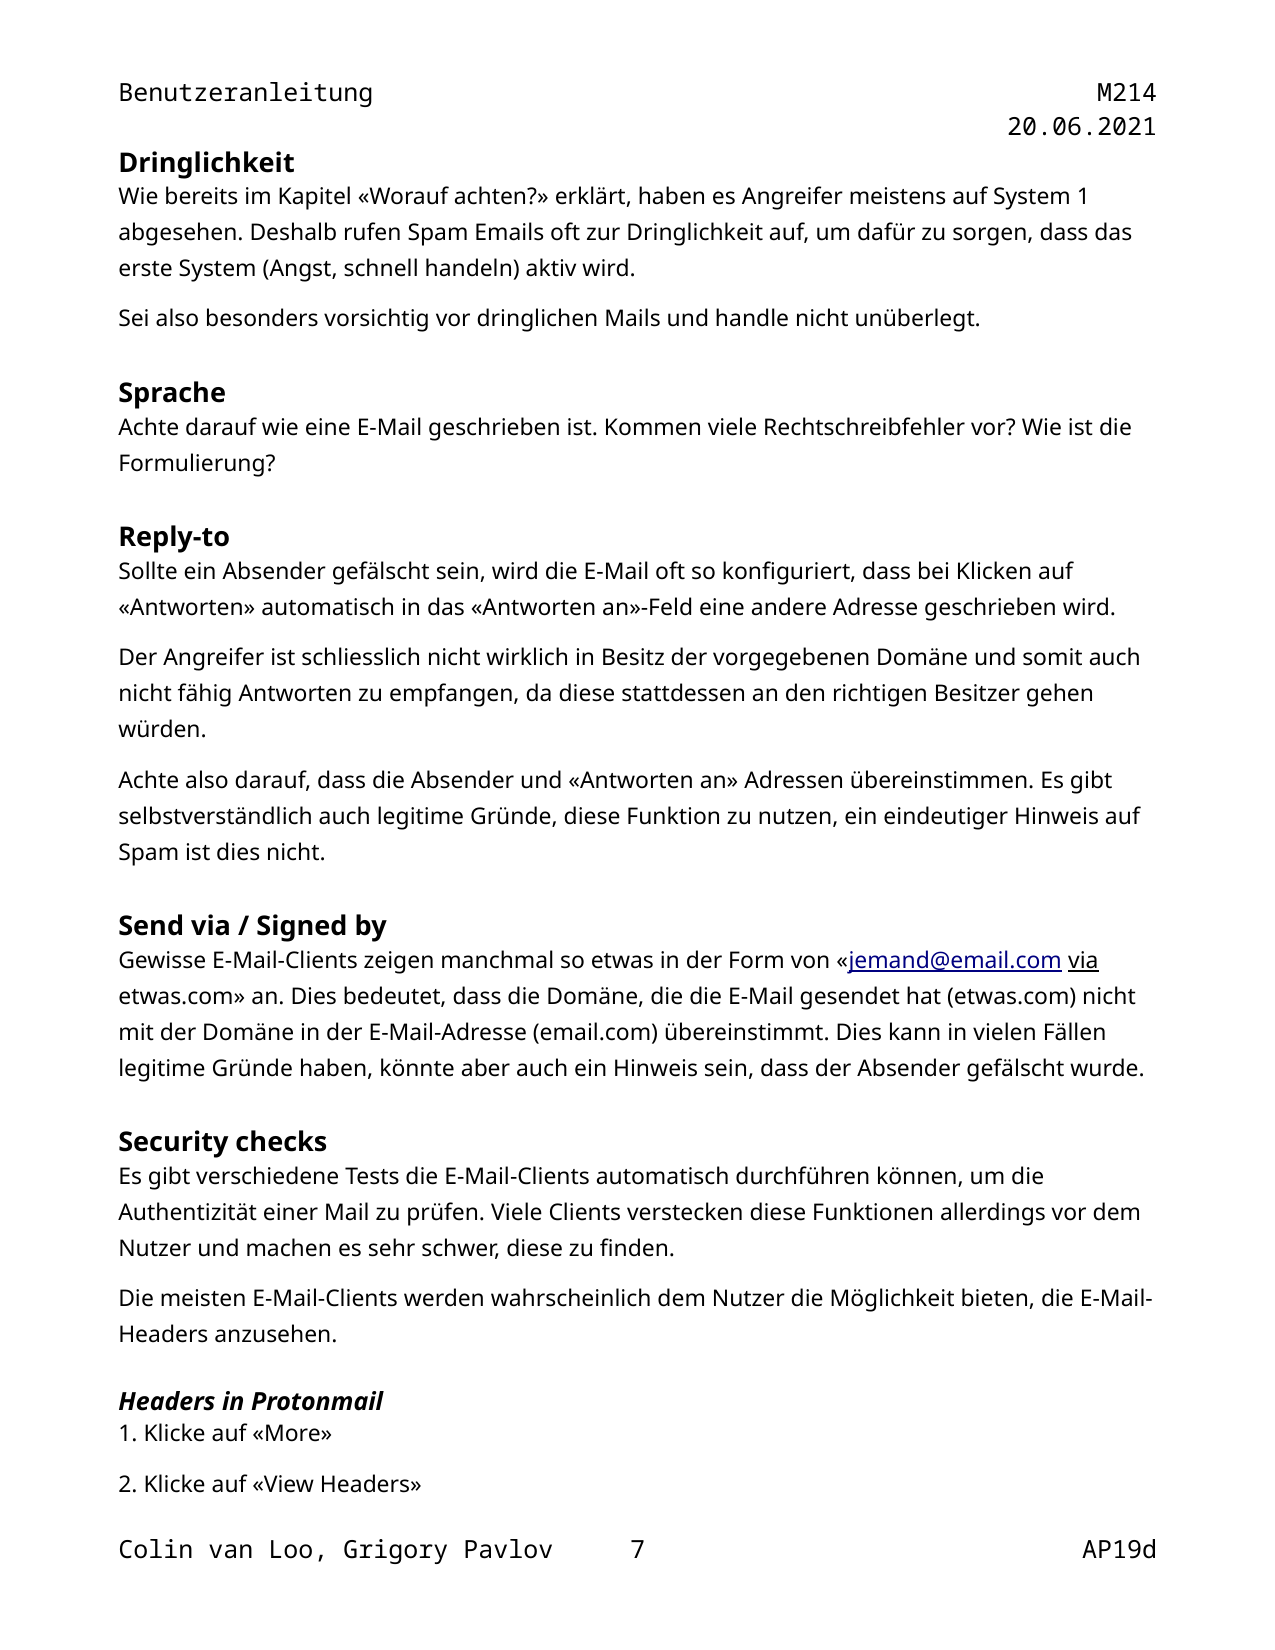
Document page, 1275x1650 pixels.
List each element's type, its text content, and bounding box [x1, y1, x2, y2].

text Es gibt verschiedene Tests die E-Mail-Clients automatisch durchführen können, um die Authentizität einer Mail zu prüfen. Viele Clients verstecken diese Funktionen allerdings vor dem Nutzer und machen es sehr schwer, diese zu finden. [118, 1160, 1157, 1263]
text Sollte ein Absender gefälscht sein, wird die E-Mail oft so konfiguriert, dass bei Klicken auf «Antworten» automatisch in das «Antworten an»-Feld eine andere Adresse geschrieben wird. [118, 555, 1157, 622]
text Achte also darauf, dass die Absender und «Antworten an» Adressen übereinstimmen. Es gibt selbstverständlich auch legitime Gründe, diese Funktion zu nutzen, ein eindeutiger Hinweis auf Spam ist dies nicht. [118, 764, 1157, 867]
text Der Angreifer ist schliesslich nicht wirklich in Besitz der vorgegebenen Domäne und somit auch nicht fähig Antworten zu empfangen, da diese stattdessen an den richtigen Besitzer gehen würden. [118, 641, 1157, 744]
text 2. Klicke auf «View Headers» [118, 1468, 1157, 1499]
text Wie bereits im Kapitel «Worauf achten?» erklärt, haben es Angreifer meistens auf System 1 abgesehen. Deshalb rufen Spam Emails oft zur Dringlichkeit auf, um dafür zu sorgen, dass das erste System (Angst, schnell handeln) aktiv wird. [118, 180, 1157, 283]
subtitle Security checks [118, 1123, 1157, 1160]
subtitle Sprache [118, 374, 1157, 411]
subtitle Headers in Protonmail [118, 1383, 1157, 1417]
text Achte darauf wie eine E-Mail geschrieben ist. Kommen viele Rechtschreibfehler vor? Wie ist die Formulierung? [118, 411, 1157, 478]
subtitle Send via / Signed by [118, 907, 1157, 944]
text Die meisten E-Mail-Clients werden wahrscheinlich dem Nutzer die Möglichkeit bieten, die E-Mail-Headers anzusehen. [118, 1282, 1157, 1349]
text Sei also besonders vorsichtig vor dringlichen Mails und handle nicht unüberlegt. [118, 302, 1157, 334]
text 1. Klicke auf «More» [118, 1417, 1157, 1448]
text Gewisse E-Mail-Clients zeigen manchmal so etwas in der Form von «jemand@email.com via etwas.com» an. Dies bedeutet, dass die Domäne, die die E-Mail gesendet hat (etwas.com) nicht mit der Domäne in der E-Mail-Adresse (email.com) übereinstimmt. Dies kann in vielen Fällen legitime Gründe haben, könnte aber auch ein Hinweis sein, dass der Absender gefälscht wurde. [118, 944, 1157, 1083]
subtitle Reply-to [118, 518, 1157, 555]
subtitle Dringlichkeit [118, 143, 1157, 180]
